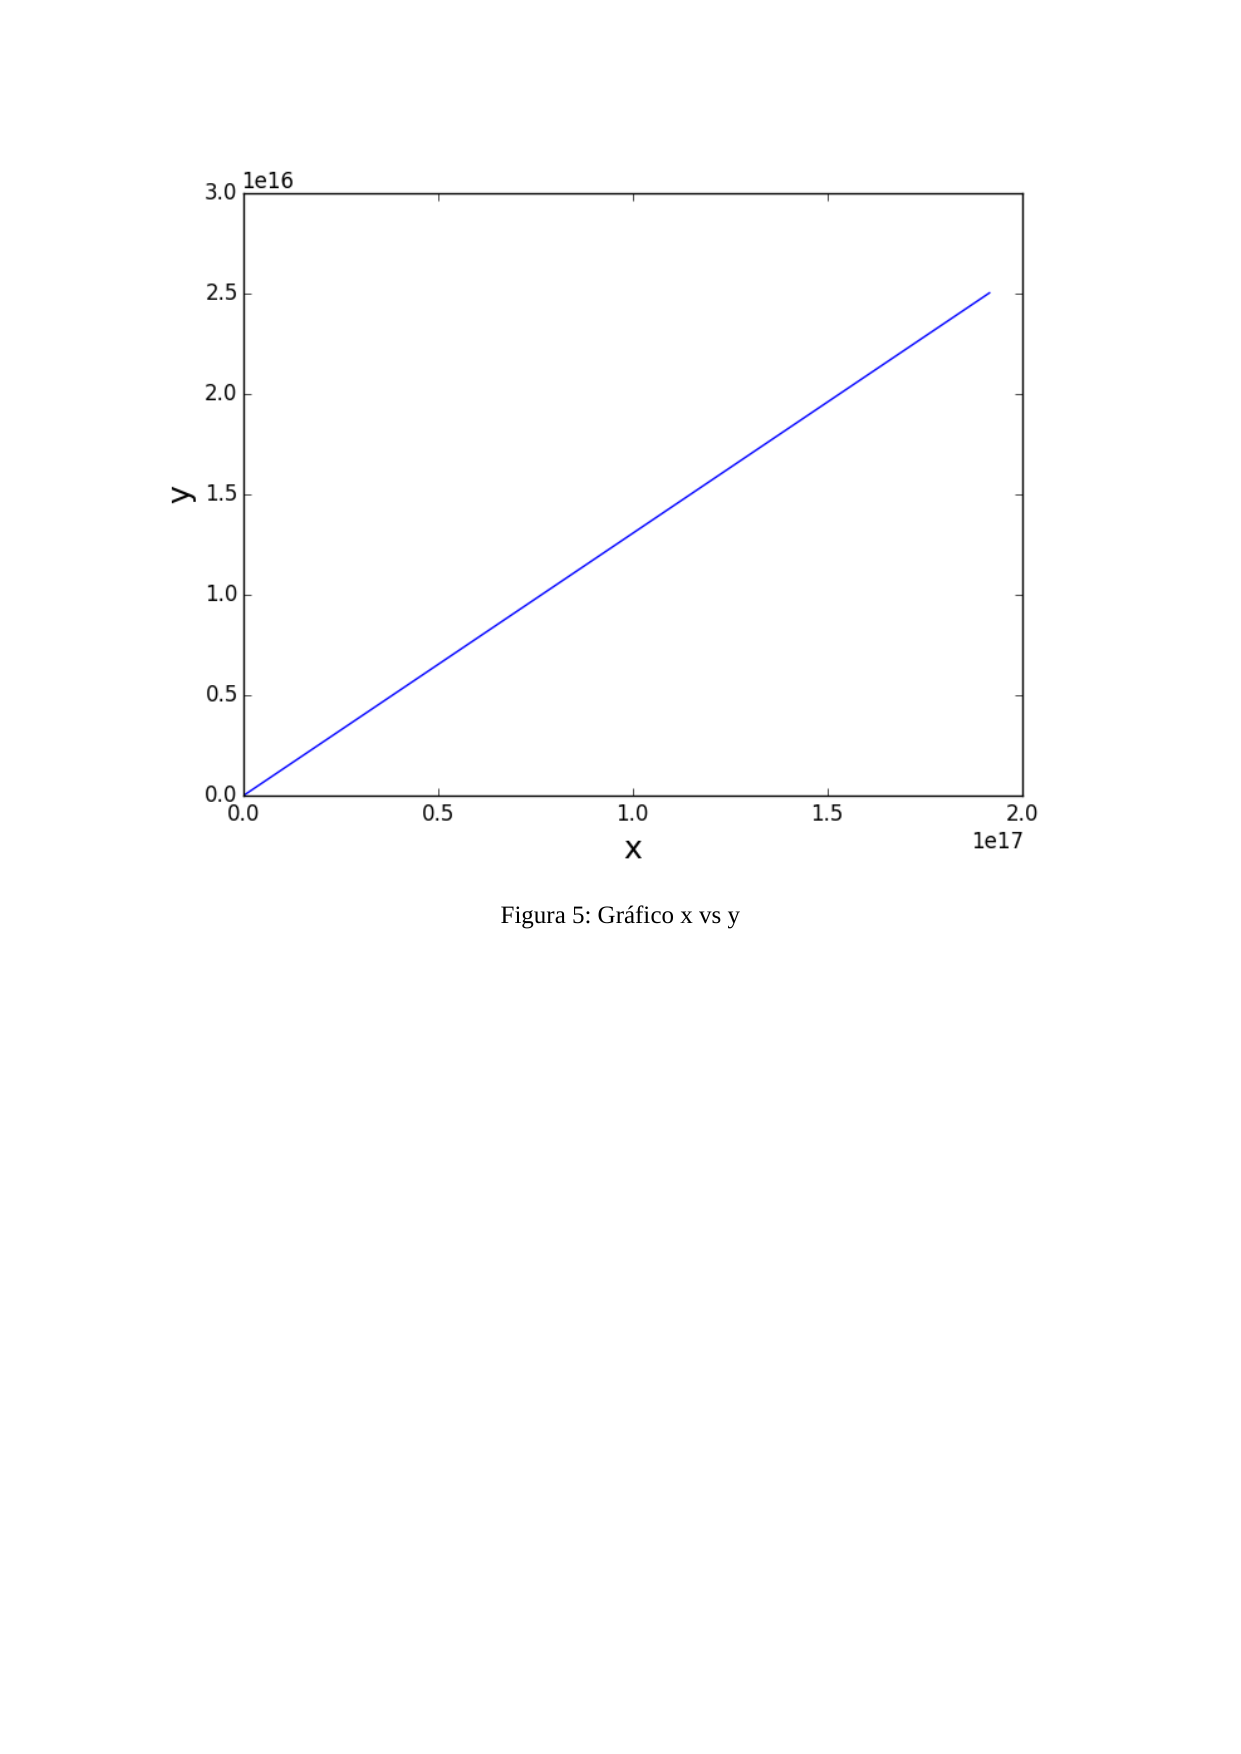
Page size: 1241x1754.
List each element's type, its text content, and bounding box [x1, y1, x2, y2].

text Figura 5: Gráfico x vs y [118, 900, 1122, 928]
picture [118, 118, 1123, 871]
